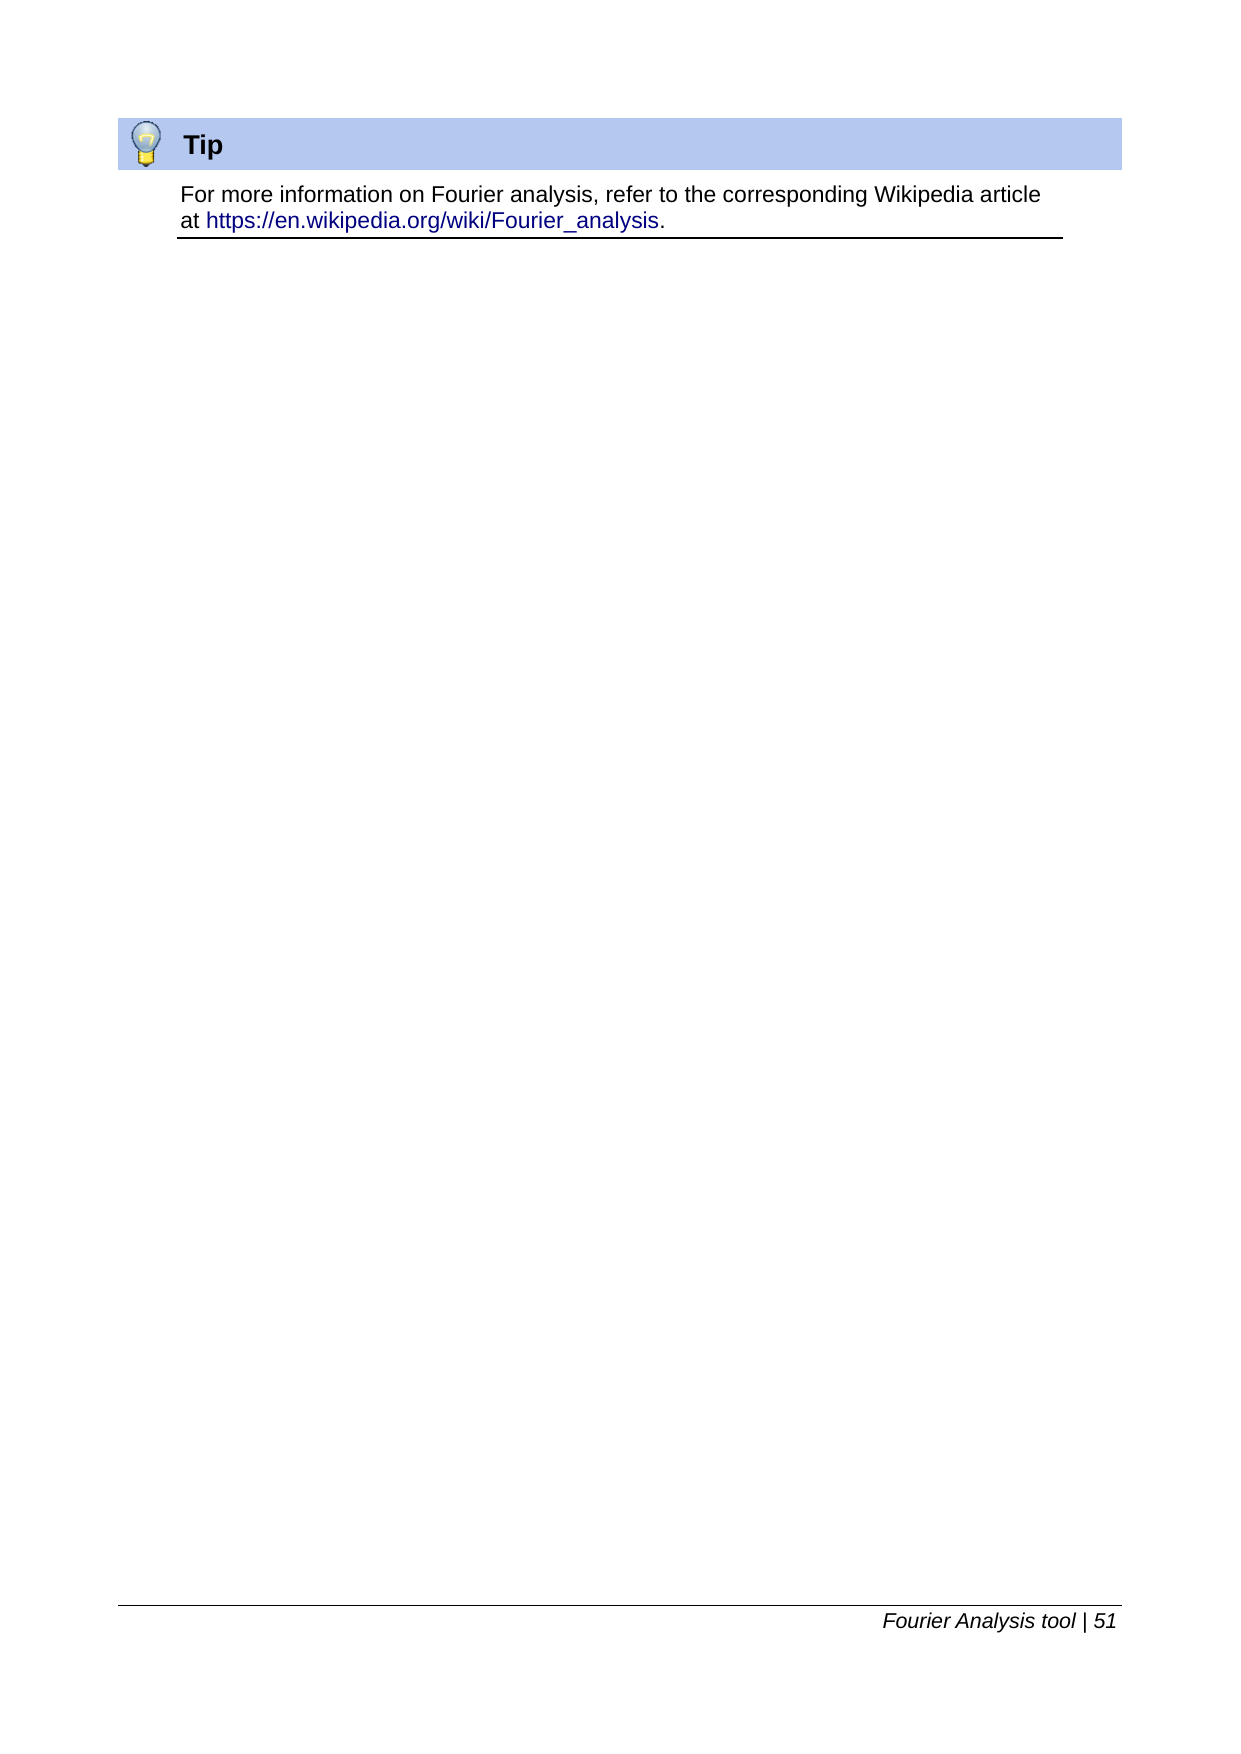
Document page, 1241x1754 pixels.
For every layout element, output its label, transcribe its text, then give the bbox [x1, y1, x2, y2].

picture [119, 119, 170, 170]
text For more information on Fourier analysis, refer to the corresponding Wikipedia article at https://en.wikipedia.org/wiki/Fourier_analysis. [177, 178, 1063, 237]
subtitle Tip [118, 118, 1122, 170]
